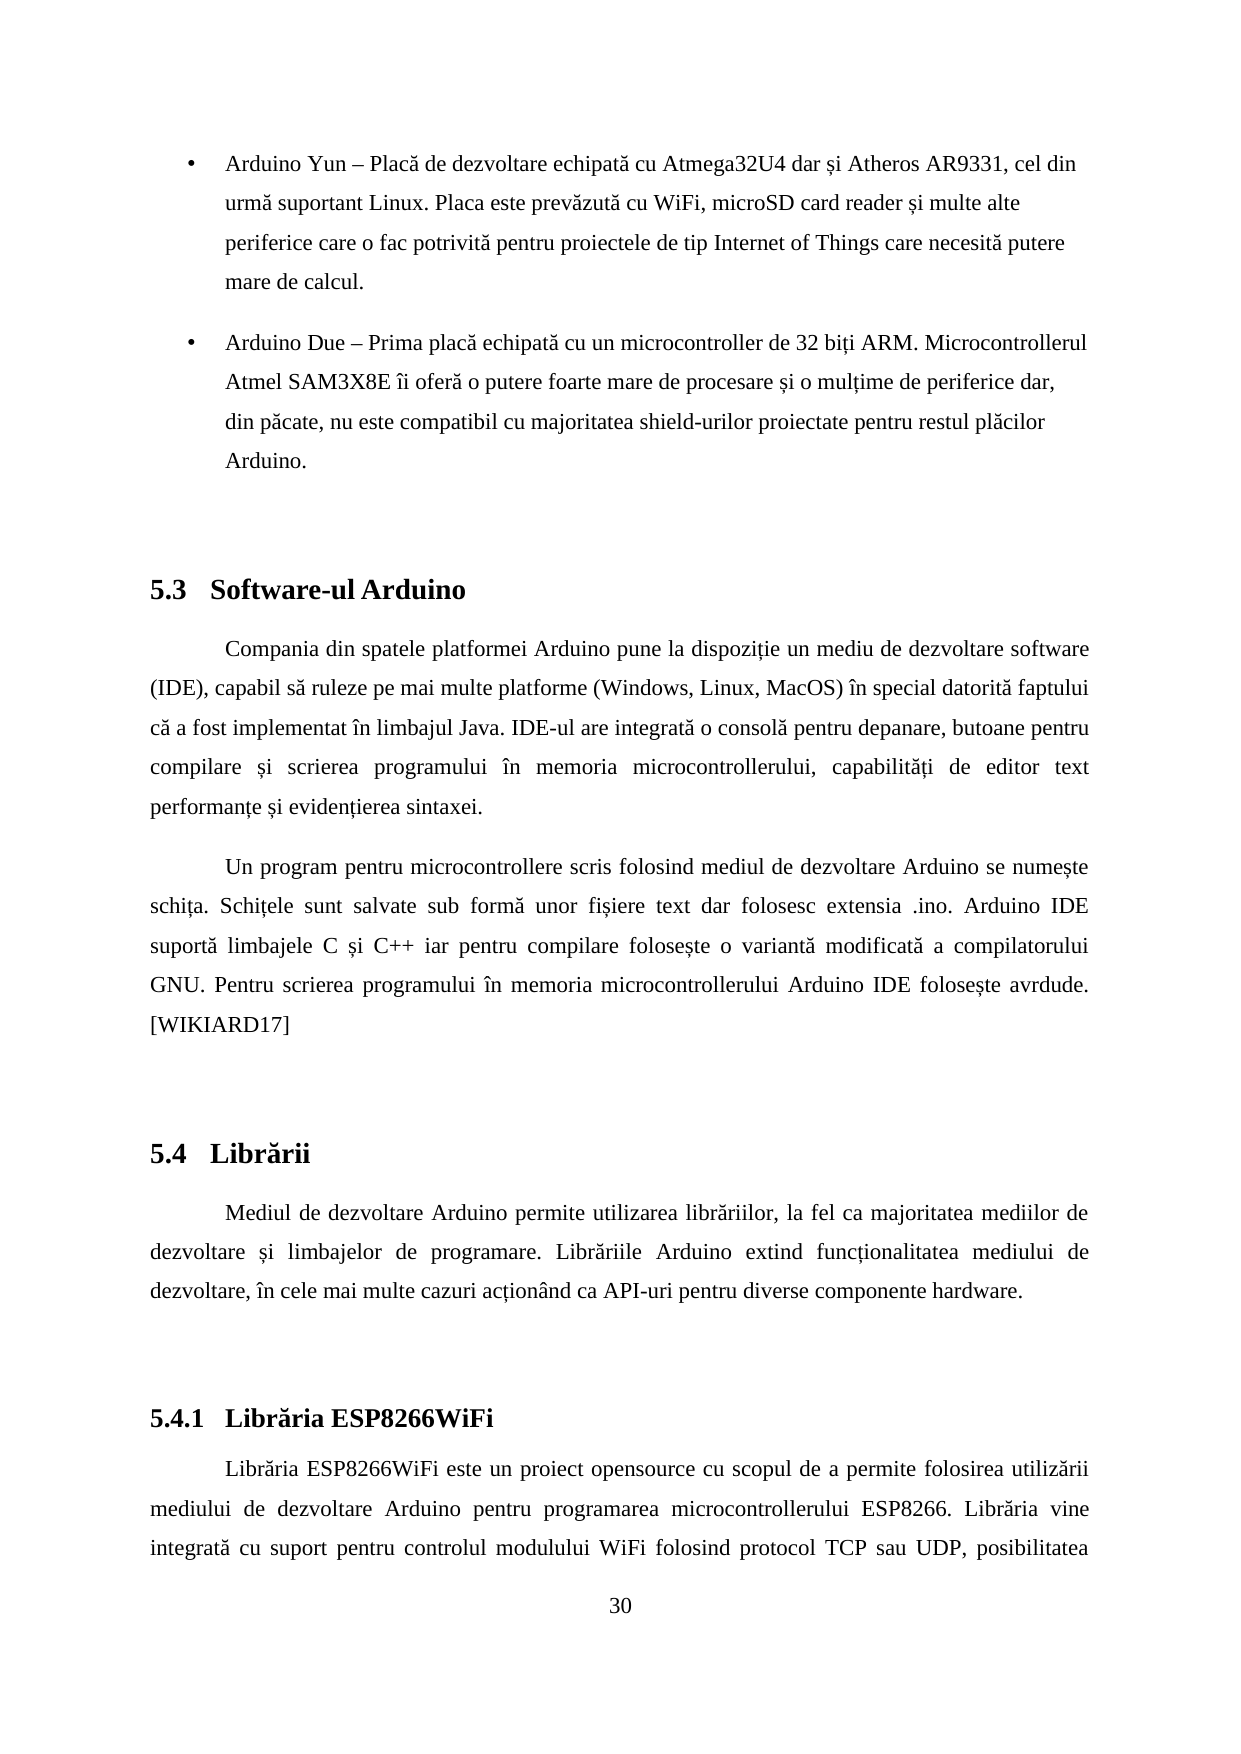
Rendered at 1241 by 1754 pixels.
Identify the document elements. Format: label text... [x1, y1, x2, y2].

text Librăria ESP8266WiFi este un proiect opensource cu scopul de a permite folosirea utilizării mediului de dezvoltare Arduino pentru programarea microcontrollerului ESP8266. Librăria vine integrată cu suport pentru controlul modulului WiFi folosind protocol TCP sau UDP, posibilitatea [150, 1455, 1091, 1561]
subtitle Librăria ESP8266WiFi [150, 1402, 1091, 1433]
subtitle Librării [150, 1136, 1091, 1169]
subtitle Software-ul Arduino [150, 572, 1091, 606]
text Compania din spatele platformei Arduino pune la dispoziție un mediu de dezvoltare software (IDE), capabil să ruleze pe mai multe platforme (Windows, Linux, MacOS) în special datorită faptului că a fost implementat în limbajul Java. IDE-ul are integrată o consolă pentru depanare, butoane pentru compilare și scrierea programului în memoria microcontrollerului, capabilități de editor text performanțe și evidențierea sintaxei. [150, 635, 1091, 819]
text Un program pentru microcontrollere scris folosind mediul de dezvoltare Arduino se numește schița. Schițele sunt salvate sub formă unor fișiere text dar folosesc extensia .ino. Arduino IDE suportă limbajele C și C++ iar pentru compilare folosește o variantă modificată a compilatorului GNU. Pentru scrierea programului în memoria microcontrollerului Arduino IDE folosește avrdude.[WIKIARD17] [150, 853, 1091, 1037]
text Mediul de dezvoltare Arduino permite utilizarea librăriilor, la fel ca majoritatea mediilor de dezvoltare și limbajelor de programare. Librăriile Arduino extind funcționalitatea mediului de dezvoltare, în cele mai multe cazuri acționând ca API-uri pentru diverse componente hardware. [150, 1198, 1091, 1304]
list Arduino Yun – Placă de dezvoltare echipată cu Atmega32U4 dar și Atheros AR9331, cel din urmă suportant Linux. Placa este prevăzută cu WiFi, microSD card reader și multe alte periferice care o fac potrivită pentru proiectele de tip Internet of Things care necesită putere mare de calcul. [187, 150, 1091, 295]
list Arduino Due – Prima placă echipată cu un microcontroller de 32 biți ARM. Microcontrollerul Atmel SAM3X8E îi oferă o putere foarte mare de procesare și o mulțime de periferice dar, din păcate, nu este compatibil cu majoritatea shield-urilor proiectate pentru restul plăcilor Arduino. [187, 329, 1091, 473]
